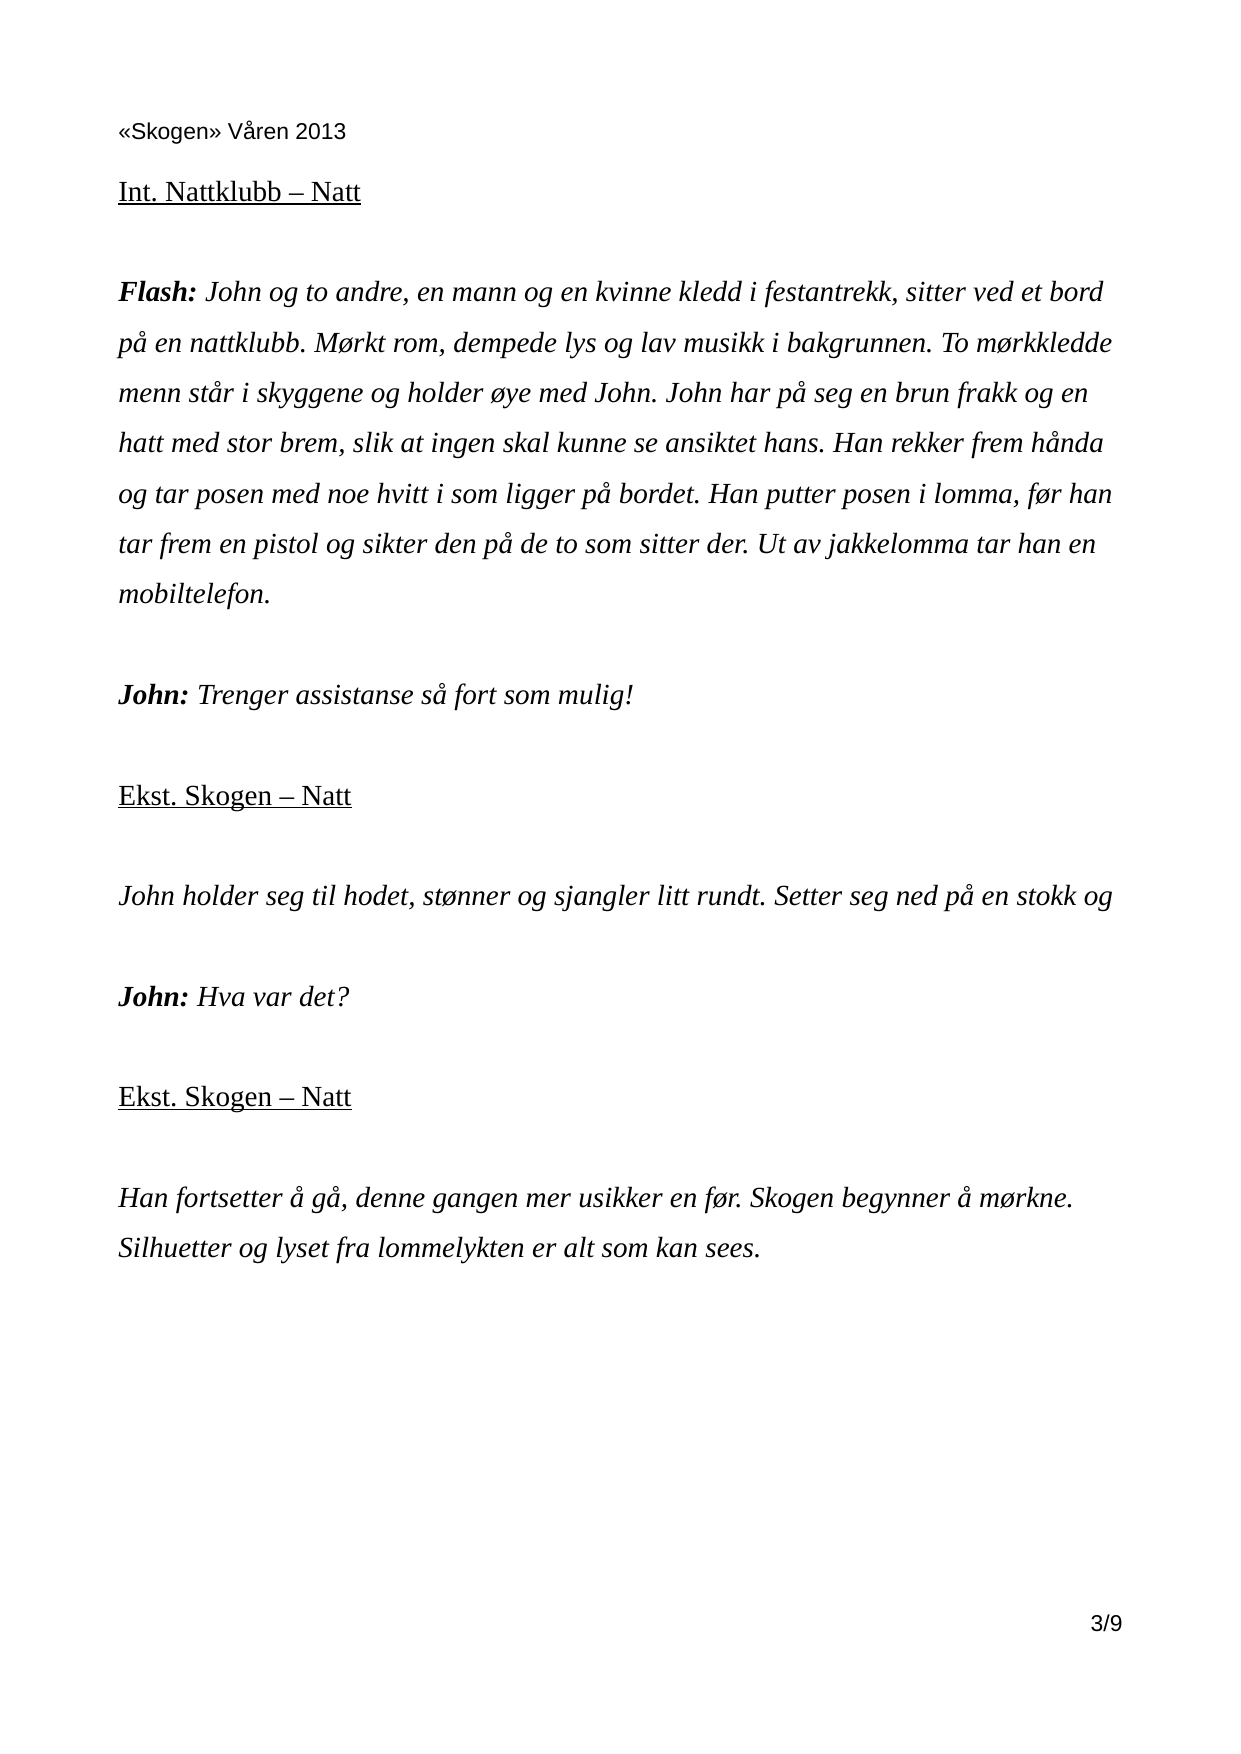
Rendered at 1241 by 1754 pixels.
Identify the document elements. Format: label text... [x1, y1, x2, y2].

text Flash: John og to andre, en mann og en kvinne kledd i festantrekk, sitter ved et bord på en nattklubb. Mørkt rom, dempede lys og lav musikk i bakgrunnen. To mørkkledde menn står i skyggene og holder øye med John. John har på seg en brun frakk og en hatt med stor brem, slik at ingen skal kunne se ansiktet hans. Han rekker frem hånda og tar posen med noe hvitt i som ligger på bordet. Han putter posen i lomma, før han tar frem en pistol og sikter den på de to som sitter der. Ut av jakkelomma tar han en mobiltelefon. [118, 274, 1119, 610]
text John: Hva var det? [118, 979, 1119, 1012]
text Han fortsetter å gå, denne gangen mer usikker en før. Skogen begynner å mørkne. Silhuetter og lyset fra lommelykten er alt som kan sees. [118, 1180, 1119, 1264]
text Ekst. Skogen – Natt [118, 1079, 1119, 1113]
text John: Trenger assistanse så fort som mulig! [118, 677, 1119, 711]
text Ekst. Skogen – Natt [118, 778, 1119, 811]
text Int. Nattklubb – Natt [118, 174, 1119, 207]
text John holder seg til hodet, stønner og sjangler litt rundt. Setter seg ned på en stokk og [118, 878, 1119, 912]
